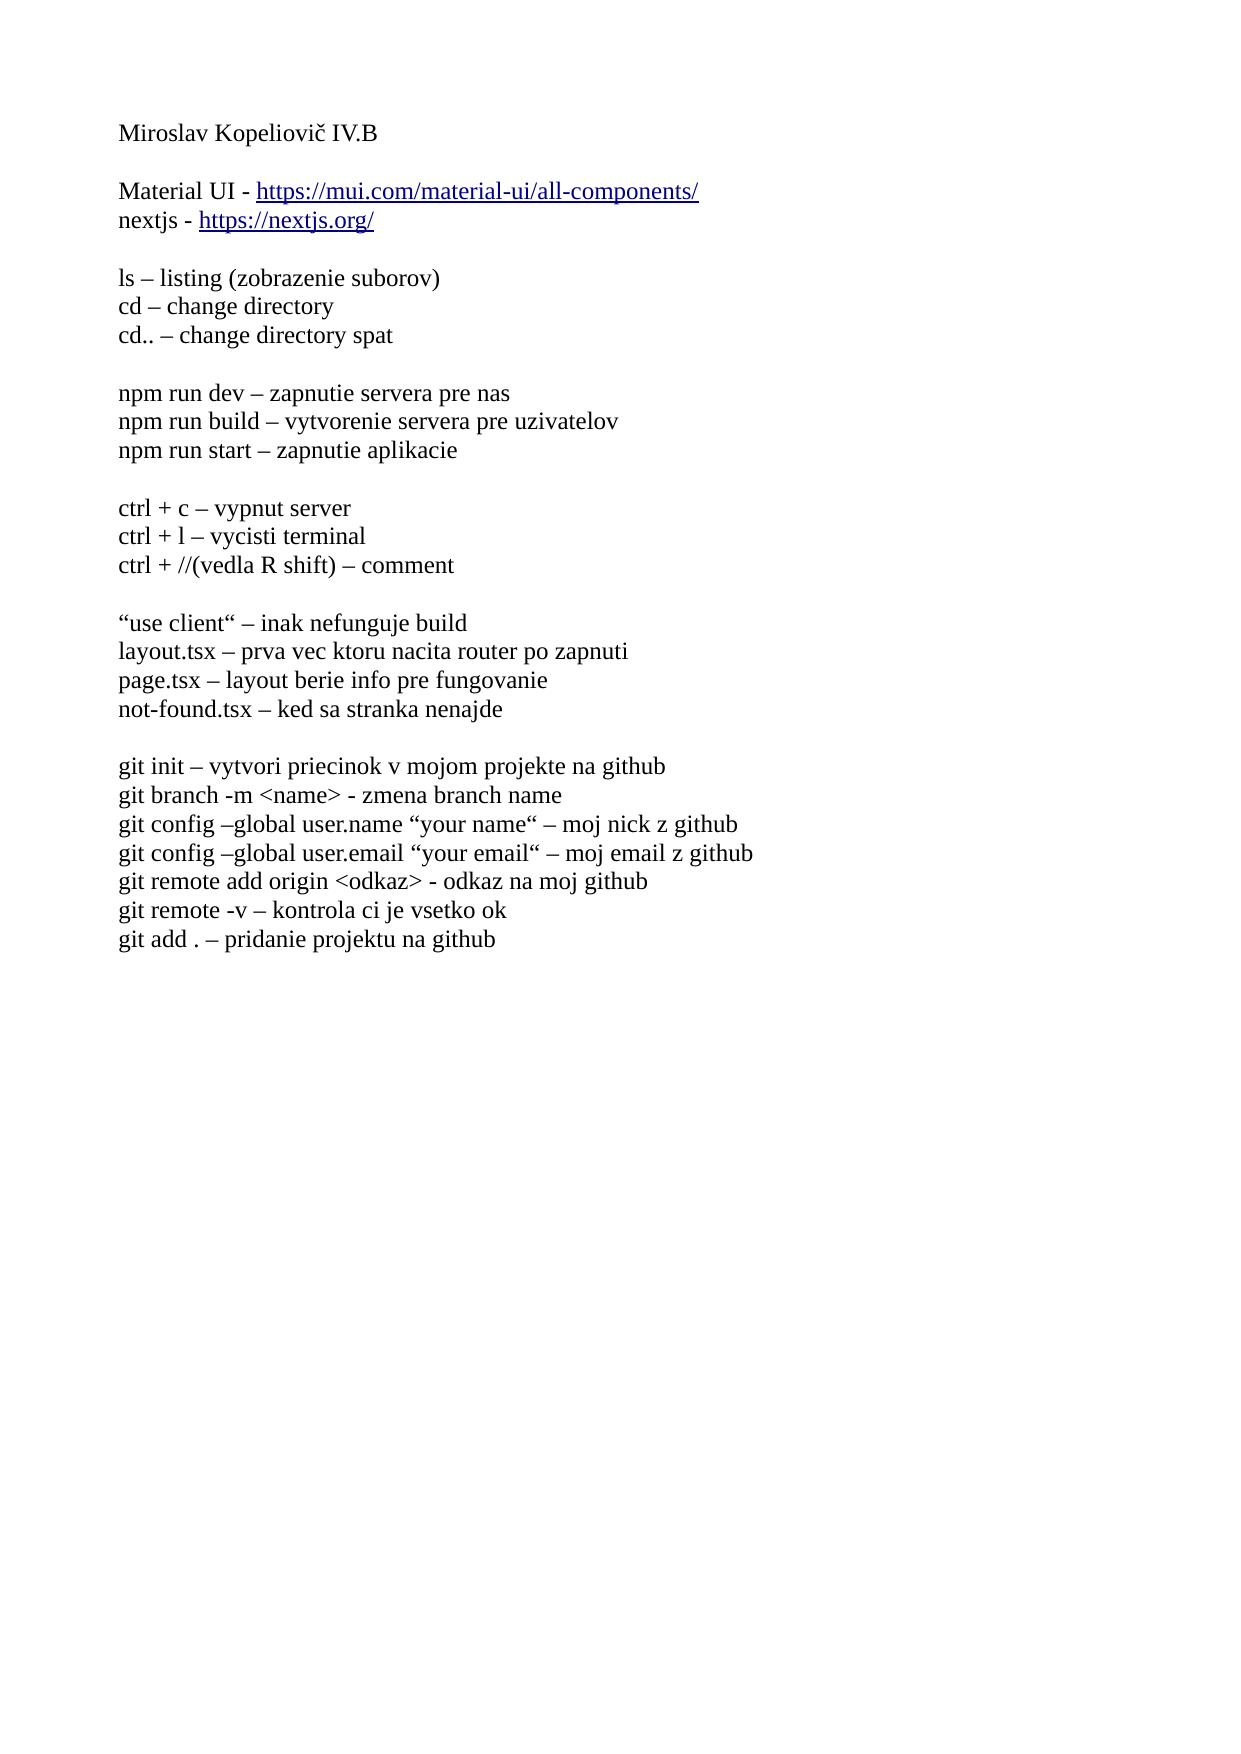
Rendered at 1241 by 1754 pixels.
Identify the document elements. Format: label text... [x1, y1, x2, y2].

text ctrl + c – vypnut server ctrl + l – vycisti terminal ctrl + //(vedla R shift) – comment “use client“ – inak nefunguje build layout.tsx – prva vec ktoru nacita router po zapnuti page.tsx – layout berie info pre fungovanie not-found.tsx – ked sa stranka nenajde git init – vytvori priecinok v mojom projekte na github git branch -m <name> - zmena branch name git config –global user.name “your name“ – moj nick z github git config –global user.email “your email“ – moj email z github git remote add origin <odkaz> - odkaz na moj github git remote -v – kontrola ci je vsetko ok git add . – pridanie projektu na github [118, 493, 1122, 953]
text Material UI - https://mui.com/material-ui/all-components/ nextjs - https://nextjs.org/ ls – listing (zobrazenie suborov) cd – change directory cd.. – change directory spat [118, 176, 1122, 378]
text npm run dev – zapnutie servera pre nas npm run build – vytvorenie servera pre uzivatelov npm run start – zapnutie aplikacie [118, 378, 1122, 464]
